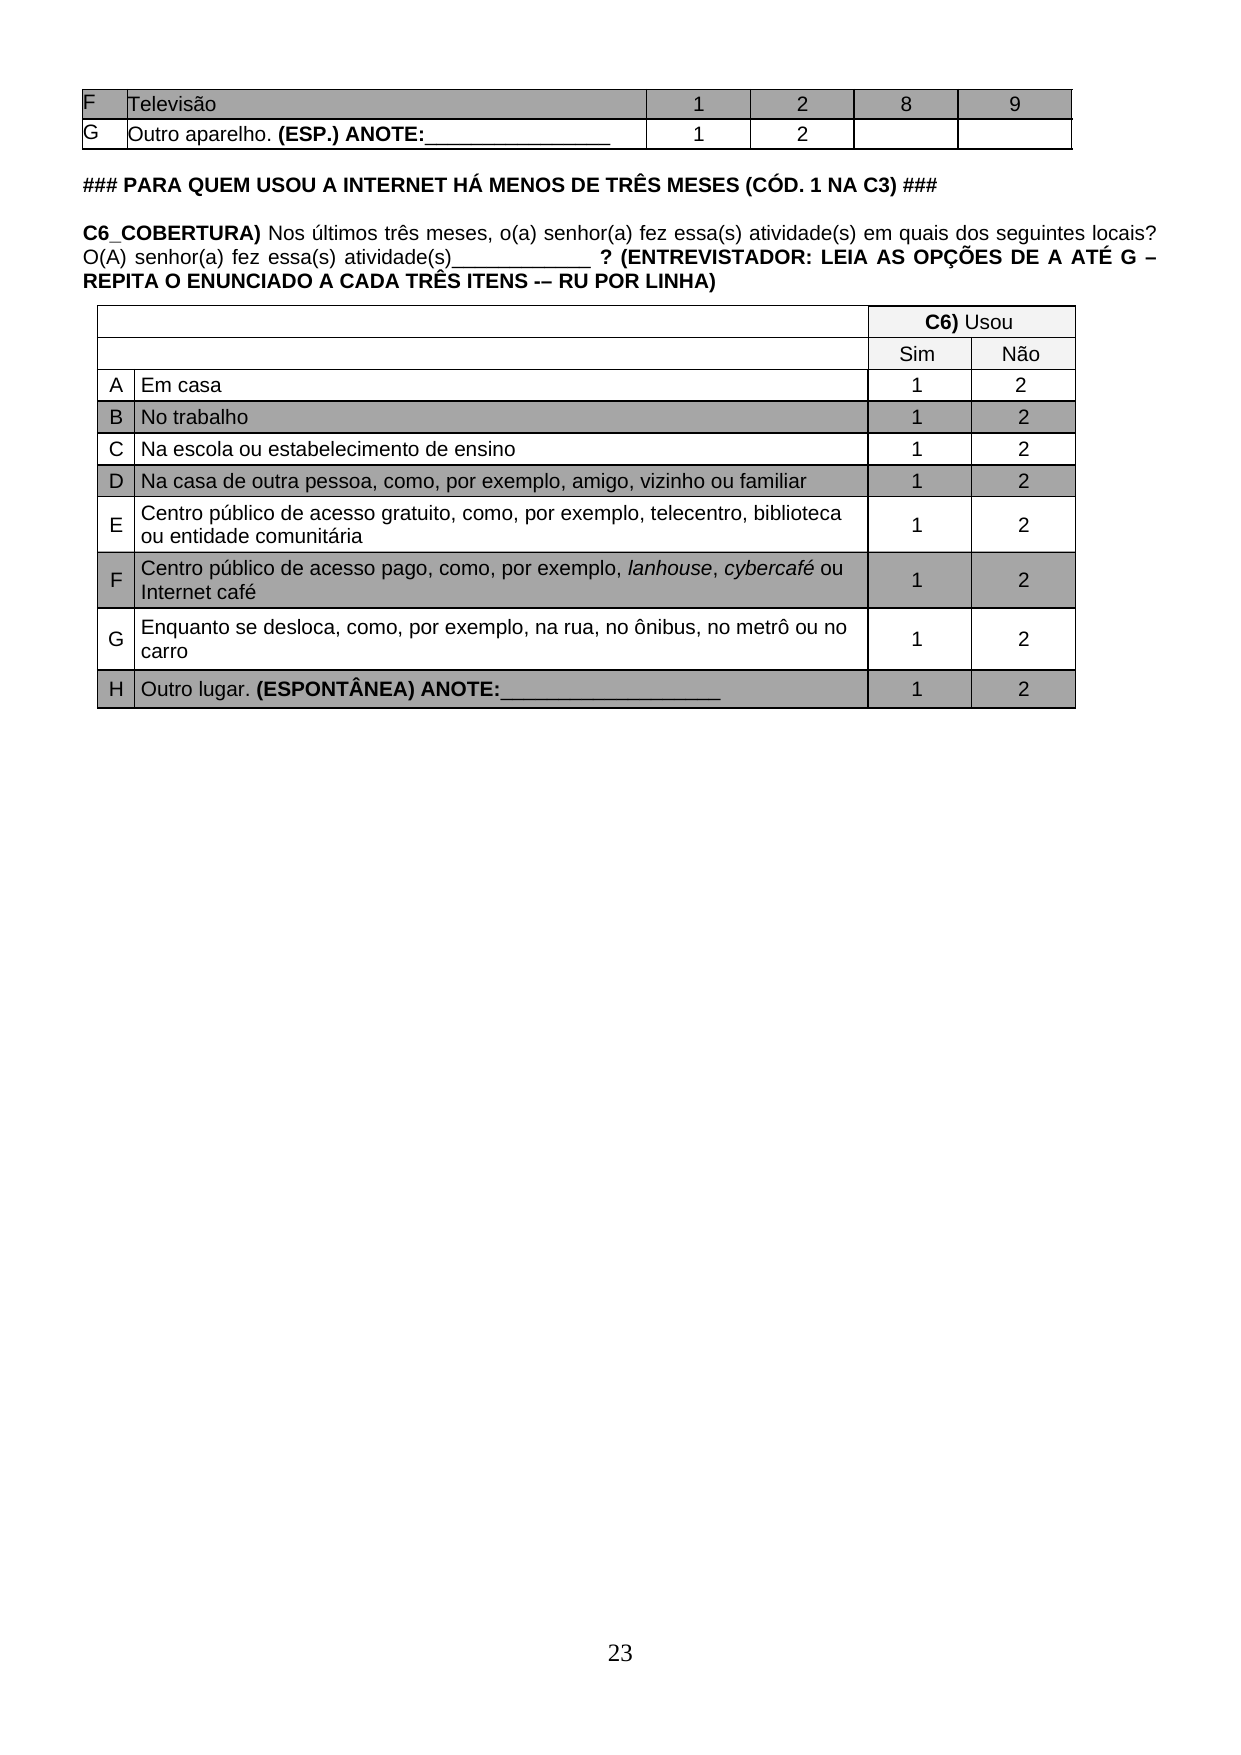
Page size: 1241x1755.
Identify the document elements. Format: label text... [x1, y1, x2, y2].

table_cell 1 [869, 434, 971, 464]
table_cell Sim [869, 338, 971, 369]
table_cell 2 [972, 497, 1075, 551]
table_cell 1 [869, 497, 971, 551]
table_header [98, 306, 868, 337]
table_cell 2 [972, 402, 1075, 432]
table_cell A [98, 370, 134, 400]
table_cell F [98, 553, 134, 607]
table_cell G [98, 609, 134, 669]
table_cell 1 [869, 671, 971, 707]
table_cell 1 [869, 402, 971, 432]
table_cell E [98, 497, 134, 551]
table_cell 1 [647, 90, 750, 118]
table_cell H [98, 671, 134, 707]
table_cell 2 [972, 609, 1075, 669]
table_cell B [98, 402, 134, 432]
text ### PARA QUEM USOU A INTERNET HÁ MENOS DE TRÊS MESES (CÓD. 1 NA C3) ### [83, 173, 1158, 197]
table_cell C [98, 434, 134, 464]
table_cell 2 [972, 370, 1075, 400]
table_header C6) Usou [869, 307, 1075, 337]
table_cell 1 [647, 120, 750, 148]
table_cell 2 [972, 671, 1075, 707]
table_cell Na escola ou estabelecimento de ensino [135, 434, 867, 464]
table_cell 1 [869, 466, 971, 496]
table_cell [855, 120, 957, 148]
table_cell 2 [751, 120, 853, 148]
table_cell 8 [855, 90, 957, 118]
table_cell 1 [869, 609, 971, 669]
table_cell 1 [869, 553, 971, 607]
table_cell 1 [869, 370, 971, 400]
table_cell [98, 338, 868, 369]
table_cell 2 [972, 434, 1075, 464]
table_cell [959, 120, 1071, 148]
table_cell Enquanto se desloca, como, por exemplo, na rua, no ônibus, no metrô ou no carro [135, 609, 867, 669]
table_cell Em casa [135, 370, 867, 400]
table_cell 2 [972, 466, 1075, 496]
table_cell Centro público de acesso pago, como, por exemplo, lanhouse, cybercafé ou Internet café [135, 553, 867, 607]
table_cell F [83, 90, 127, 118]
table_cell Não [972, 338, 1075, 369]
table_cell Outro aparelho. (ESP.) ANOTE:________________ [128, 120, 646, 148]
table_cell Televisão [128, 90, 646, 118]
table_cell D [98, 466, 134, 496]
table_cell 2 [751, 90, 853, 118]
table_cell Na casa de outra pessoa, como, por exemplo, amigo, vizinho ou familiar [135, 466, 867, 496]
text C6_COBERTURA) Nos últimos três meses, o(a) senhor(a) fez essa(s) atividade(s) em quais dos seguintes locais? O(A) senhor(a) fez essa(s) atividade(s)____________ ? (ENTREVISTADOR: LEIA AS OPÇÕES DE A ATÉ G – REPITA O ENUNCIADO A CADA TRÊS ITENS -– RU POR LINHA) [83, 221, 1158, 293]
table_cell No trabalho [135, 402, 867, 432]
table_cell 2 [972, 553, 1075, 607]
table_cell G [83, 120, 127, 148]
table_cell 9 [959, 90, 1071, 118]
table_cell Centro público de acesso gratuito, como, por exemplo, telecentro, biblioteca ou entidade comunitária [135, 497, 867, 551]
table_cell Outro lugar. (ESPONTÂNEA) ANOTE:___________________ [135, 671, 867, 707]
